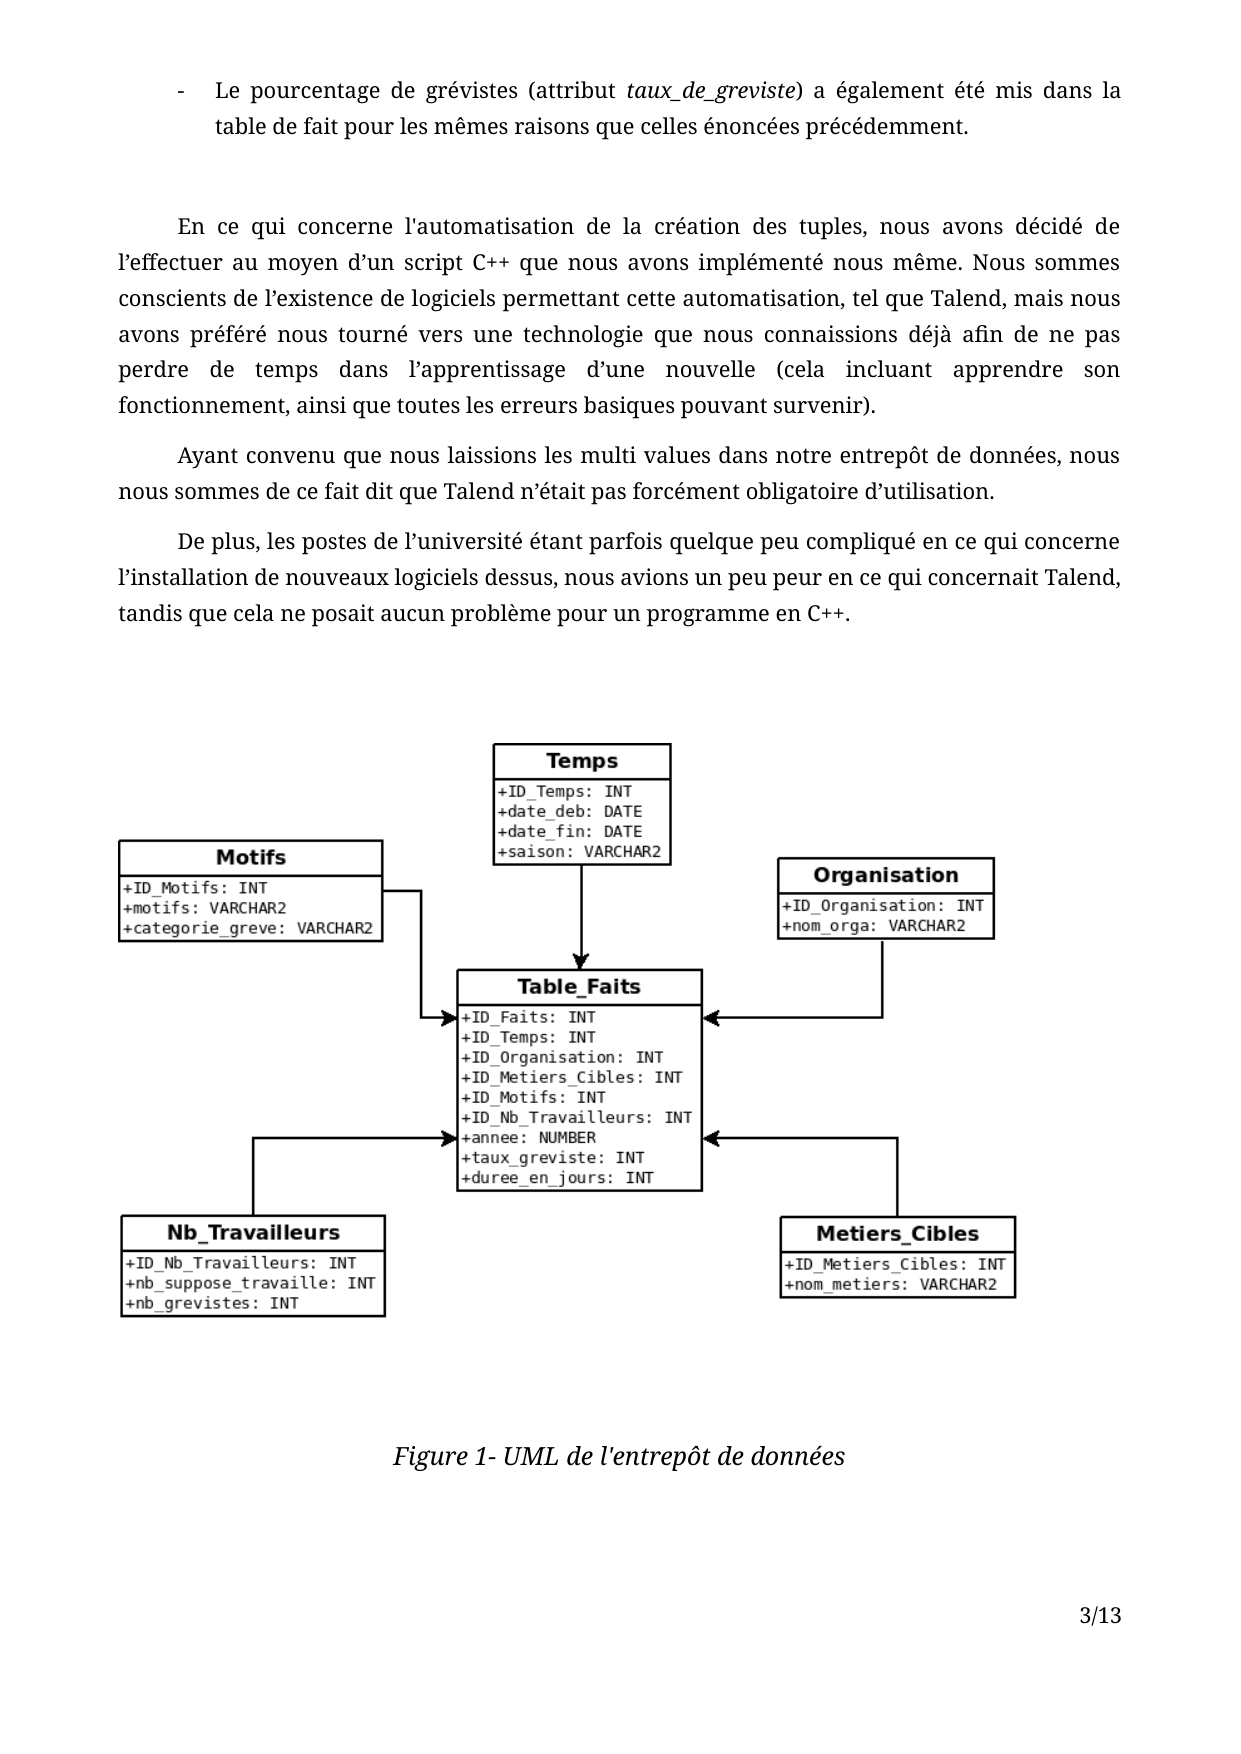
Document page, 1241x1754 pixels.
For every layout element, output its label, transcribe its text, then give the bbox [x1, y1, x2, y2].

text Figure 1- UML de l'entrepôt de données [170, 1439, 1071, 1473]
text Ayant convenu que nous laissions les multi values dans notre entrepôt de données, nous nous sommes de ce fait dit que Talend n’était pas forcément obligatoire d’utilisation. [118, 440, 1122, 506]
list Le pourcentage de grévistes (attribut taux_de_greviste) a également été mis dans la table de fait pour les mêmes raisons que celles énoncées précédemment. [177, 75, 1122, 141]
text De plus, les postes de l’université étant parfois quelque peu compliqué en ce qui concerne l’installation de nouveaux logiciels dessus, nous avions un peu peur en ce qui concernait Talend, tandis que cela ne posait aucun problème pour un programme en C++. [118, 526, 1122, 628]
text En ce qui concerne l'automatisation de la création des tuples, nous avons décidé de l’effectuer au moyen d’un script C++ que nous avons implémenté nous même. Nous sommes conscients de l’existence de logiciels permettant cette automatisation, tel que Talend, mais nous avons préféré nous tourné vers une technologie que nous connaissions déjà afin de ne pas perdre de temps dans l’apprentissage d’une nouvelle (cela incluant apprendre son fonctionnement, ainsi que toutes les erreurs basiques pouvant survenir). [118, 211, 1122, 420]
picture [118, 743, 1019, 1320]
